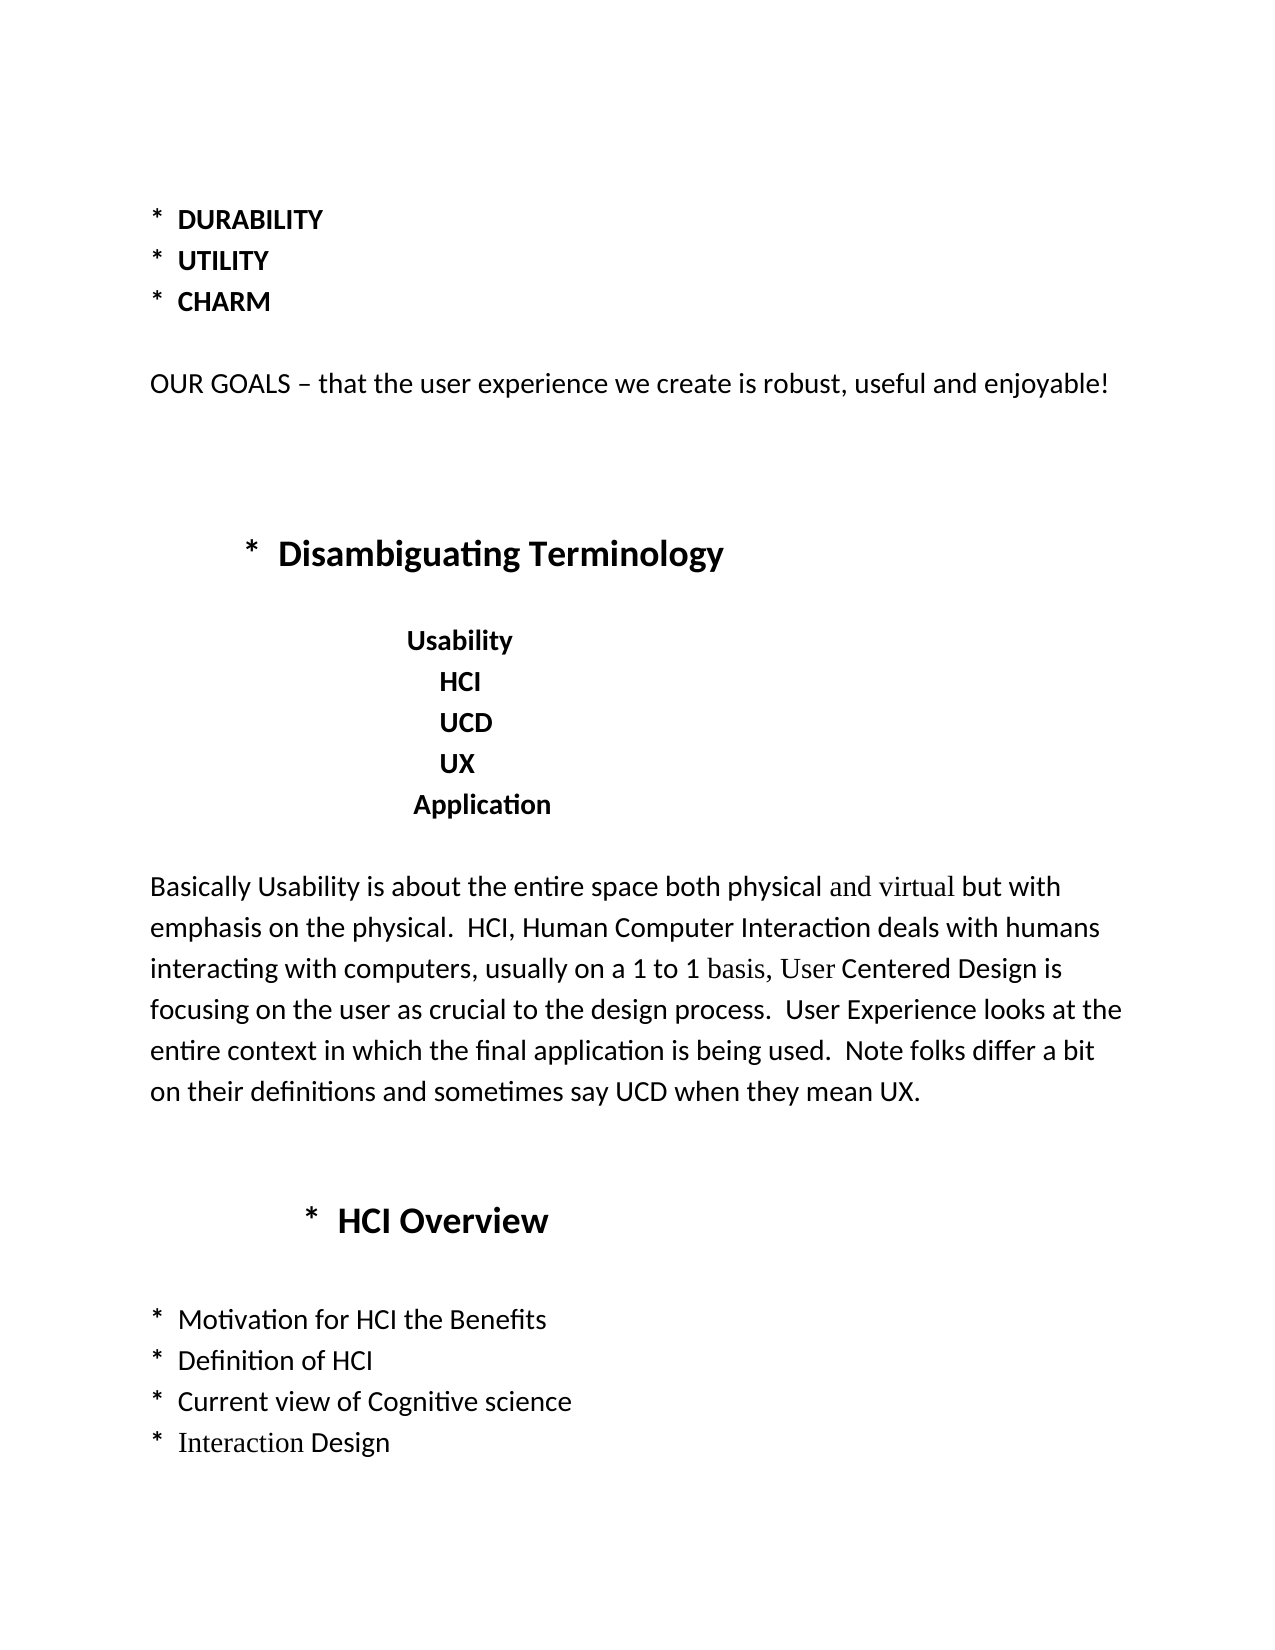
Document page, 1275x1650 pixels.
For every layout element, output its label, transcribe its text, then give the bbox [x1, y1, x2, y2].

text * DURABILITY * UTILITY * CHARM OUR GOALS – that the user experience we create is robust, useful and enjoyable! * Disambiguating Terminology Usability HCI UCD UX Application Basically Usability is about the entire space both physical and virtual but with emphasis on the physical. HCI, Human Computer Interaction deals with humans interacting with computers, usually on a 1 to 1 basis, User Centered Design is focusing on the user as crucial to the design process. User Experience looks at the entire context in which the final application is being used. Note folks differ a bit on their definitions and sometimes say UCD when they mean UX. * HCI Overview * Motivation for HCI the Benefits * Definition of HCI * Current view of Cognitive science * Interaction Design [150, 150, 1125, 1459]
